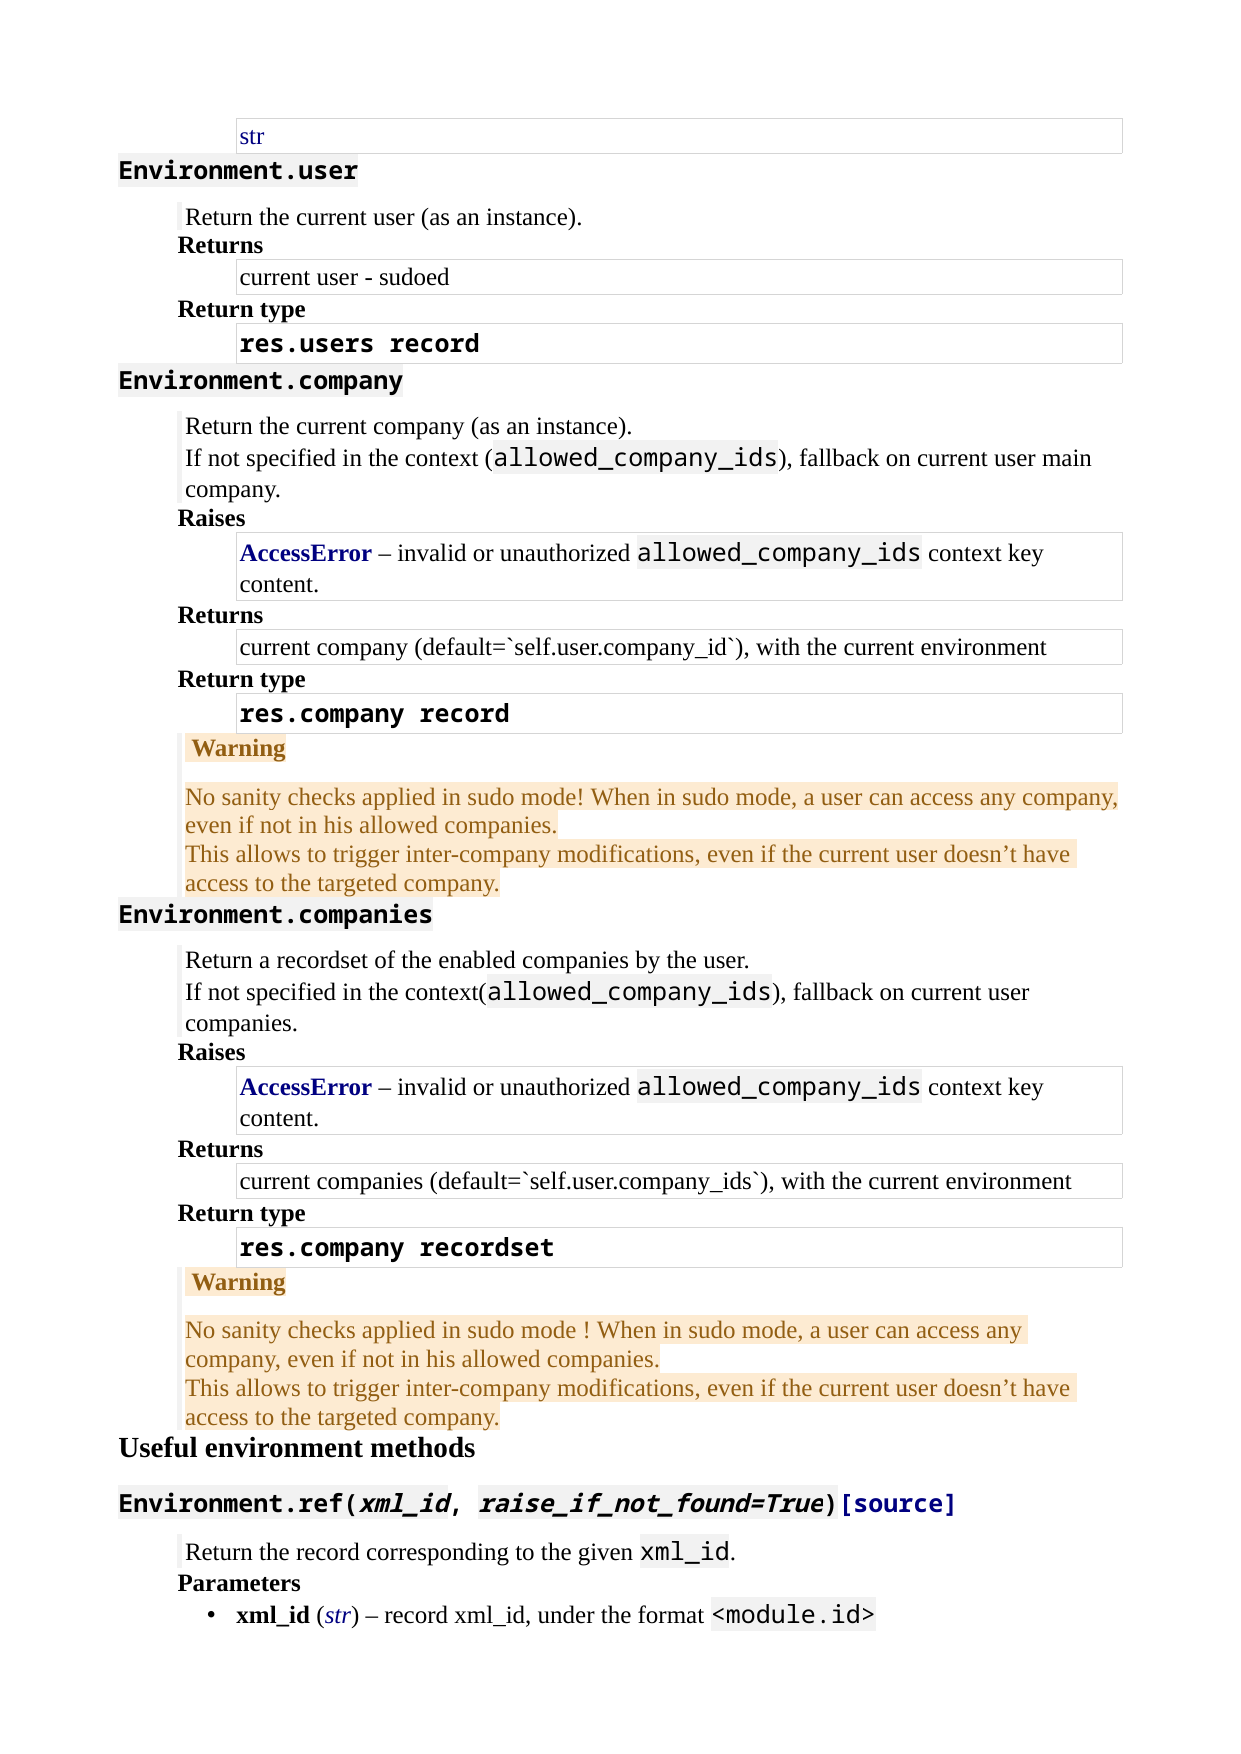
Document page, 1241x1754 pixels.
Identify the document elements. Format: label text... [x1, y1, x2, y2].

list current company (default=`self.user.company_id`), with the current environment [237, 630, 1122, 664]
subtitle Return type [177, 664, 1122, 693]
list This allows to trigger inter-company modifications, even if the current user doesn’t have access to the targeted company. [182, 839, 1122, 897]
list current companies (default=`self.user.company_ids`), with the current environment [237, 1164, 1122, 1198]
list res.company recordset [237, 1228, 1122, 1267]
text Warning [182, 1267, 1122, 1296]
subtitle Return type [177, 1198, 1122, 1227]
list Return the current company (as an instance). [182, 411, 1122, 440]
list str [237, 119, 1122, 153]
subtitle Parameters [177, 1568, 1122, 1597]
list AccessError – invalid or unauthorized allowed_company_ids context key content. [237, 533, 1122, 600]
subtitle Environment.user [118, 153, 1122, 187]
list AccessError – invalid or unauthorized allowed_company_ids context key content. [237, 1067, 1122, 1134]
list xml_id (str) – record xml_id, under the format <module.id> [236, 1597, 1122, 1631]
list No sanity checks applied in sudo mode! When in sudo mode, a user can access any company, even if not in his allowed companies. [182, 782, 1122, 839]
list Return a recordset of the enabled companies by the user. [182, 945, 1122, 974]
list res.users record [237, 324, 1122, 363]
list current user - sudoed [237, 260, 1122, 294]
subtitle Environment.ref(xml_id, raise_if_not_found=True)[source] [118, 1485, 1122, 1519]
subtitle Environment.company [118, 363, 1122, 397]
subtitle Returns [177, 601, 1122, 629]
subtitle Environment.companies [118, 897, 1122, 931]
list If not specified in the context(allowed_company_ids), fallback on current user companies. [182, 974, 1122, 1037]
text Warning [182, 733, 1122, 762]
subtitle Raises [177, 1037, 1122, 1066]
subtitle Returns [177, 1134, 1122, 1163]
subtitle Useful environment methods [118, 1430, 1122, 1464]
list No sanity checks applied in sudo mode ! When in sudo mode, a user can access any company, even if not in his allowed companies. [182, 1315, 1122, 1373]
list Return the record corresponding to the given xml_id. [182, 1534, 1122, 1568]
subtitle Return type [177, 294, 1122, 323]
list If not specified in the context (allowed_company_ids), fallback on current user main company. [182, 440, 1122, 503]
list This allows to trigger inter-company modifications, even if the current user doesn’t have access to the targeted company. [182, 1373, 1122, 1430]
subtitle Raises [177, 503, 1122, 532]
list res.company record [237, 694, 1122, 733]
list Return the current user (as an instance). [182, 202, 1122, 230]
subtitle Returns [177, 230, 1122, 259]
